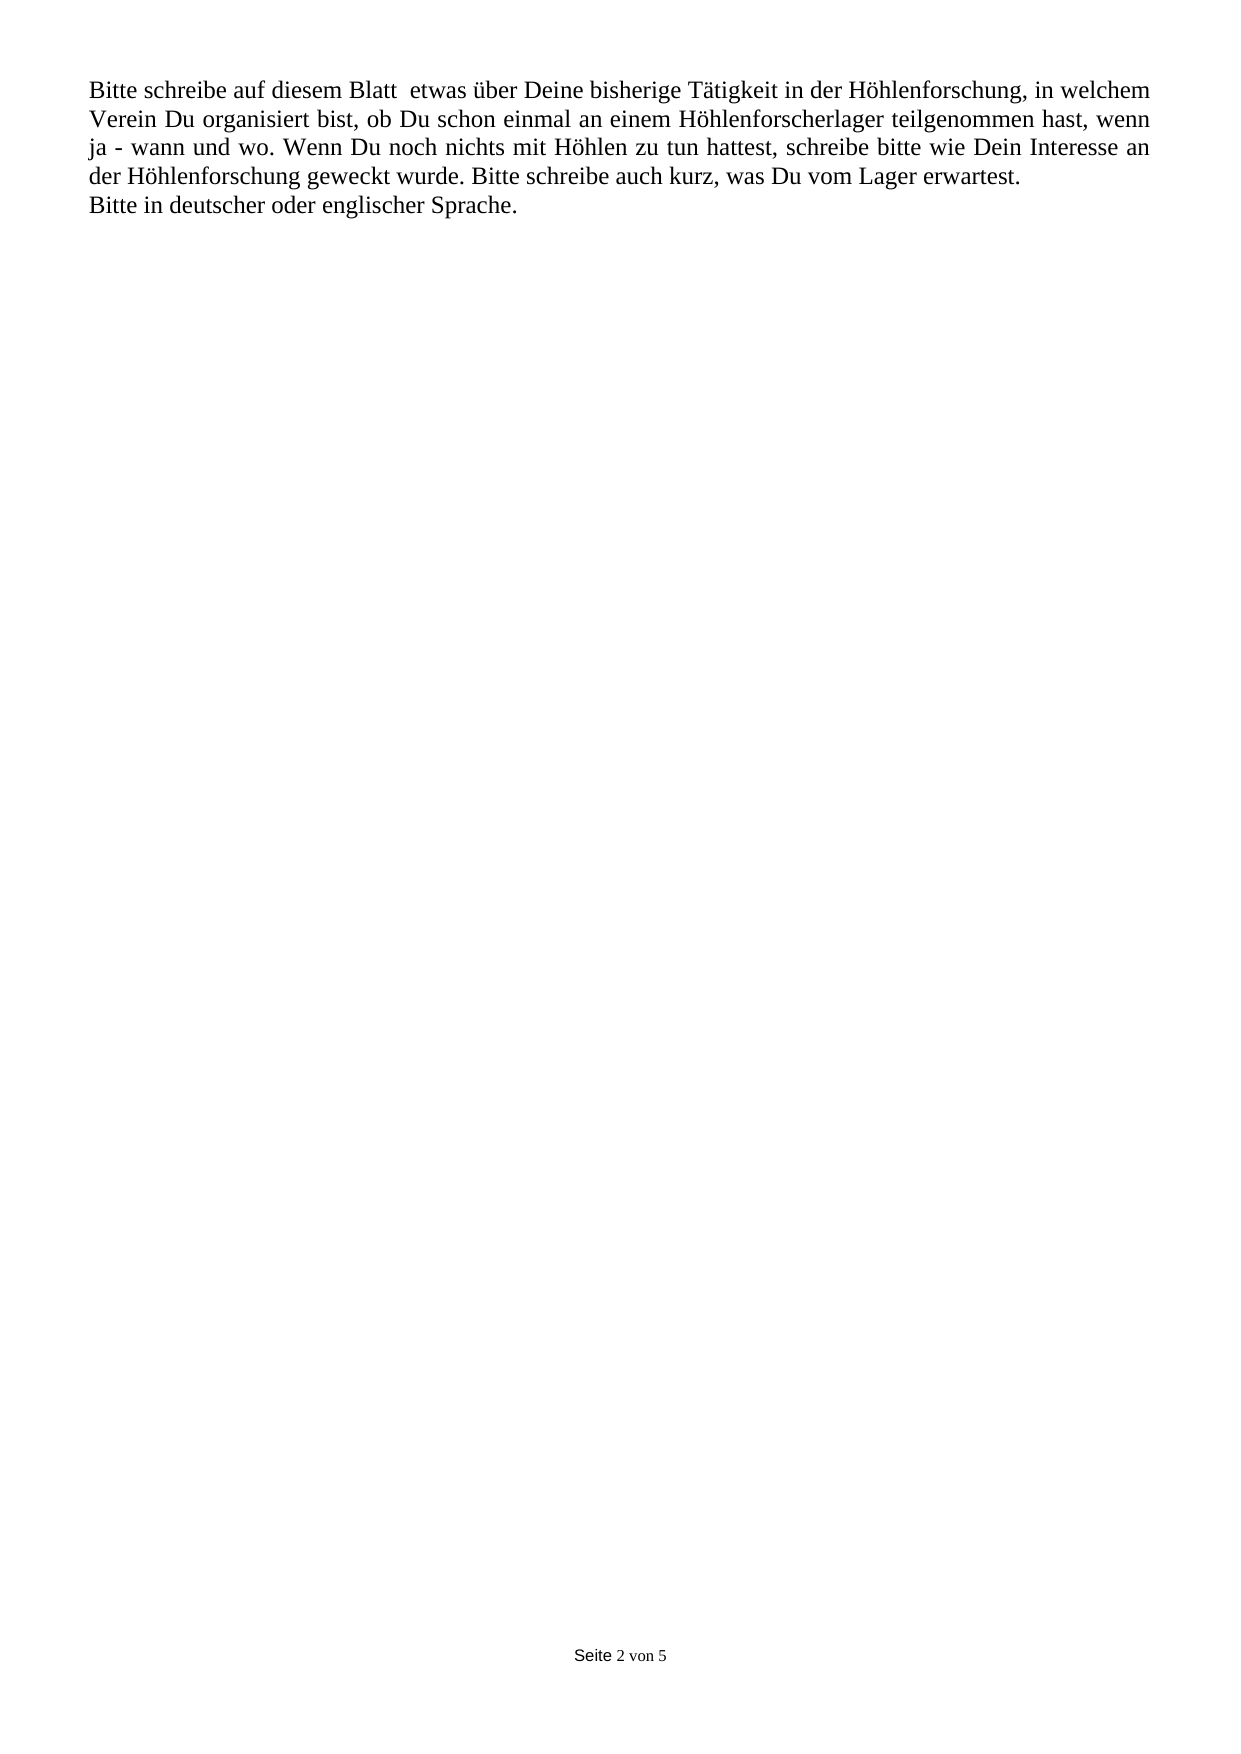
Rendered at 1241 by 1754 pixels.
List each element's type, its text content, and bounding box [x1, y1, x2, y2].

text Bitte in deutscher oder englischer Sprache. [89, 190, 1152, 219]
text Bitte schreibe auf diesem Blatt etwas über Deine bisherige Tätigkeit in der Höhlenforschung, in welchem Verein Du organisiert bist, ob Du schon einmal an einem Höhlenforscherlager teilgenommen hast, wenn ja - wann und wo. Wenn Du noch nichts mit Höhlen zu tun hattest, schreibe bitte wie Dein Interesse an der Höhlenforschung geweckt wurde. Bitte schreibe auch kurz, was Du vom Lager erwartest. [89, 75, 1152, 190]
